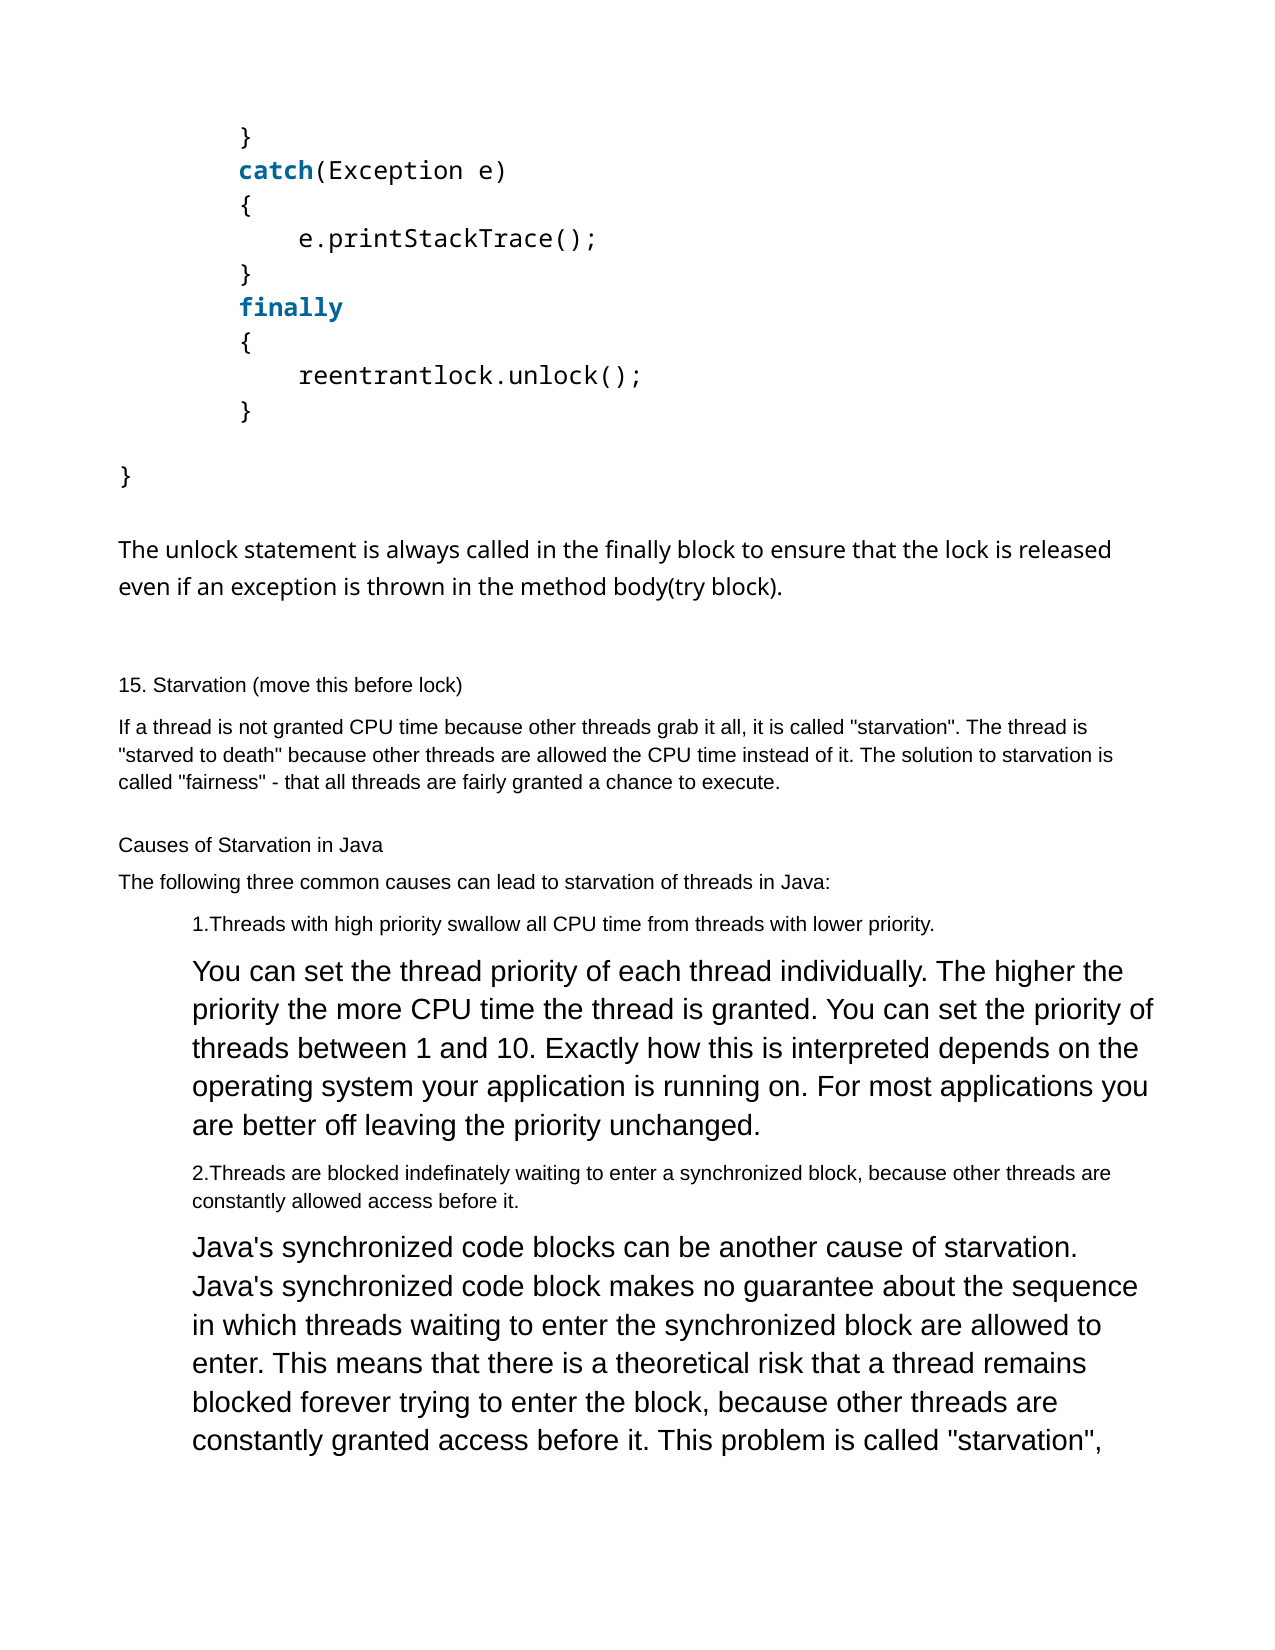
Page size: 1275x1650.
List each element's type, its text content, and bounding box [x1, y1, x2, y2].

list Threads are blocked indefinately waiting to enter a synchronized block, because other threads are constantly allowed access before it. [118, 1161, 1157, 1212]
list Java's synchronized code blocks can be another cause of starvation. Java's synchronized code block makes no guarantee about the sequence in which threads waiting to enter the synchronized block are allowed to enter. This means that there is a theoretical risk that a thread remains blocked forever trying to enter the block, because other threads are constantly granted access before it. This problem is called "starvation", [118, 1231, 1157, 1457]
list You can set the thread priority of each thread individually. The higher the priority the more CPU time the thread is granted. You can set the priority of threads between 1 and 10. Exactly how this is interpreted depends on the operating system your application is running on. For most applications you are better off leaving the priority unchanged. [118, 954, 1157, 1141]
text The following three common causes can lead to starvation of threads in Java: [118, 869, 1157, 893]
text The unlock statement is always called in the finally block to ensure that the lock is released even if an exception is thrown in the method body(try block). [118, 533, 1157, 602]
list Threads with high priority swallow all CPU time from threads with lower priority. [118, 912, 1157, 936]
text If a thread is not granted CPU time because other threads grab it all, it is called "starvation". The thread is "starved to death" because other threads are allowed the CPU time instead of it. The solution to starvation is called "fairness" - that all threads are fairly granted a chance to execute. [118, 715, 1157, 794]
text 15. Starvation (move this before lock) [118, 673, 1157, 697]
subtitle Causes of Starvation in Java [118, 833, 1157, 857]
table_header } catch(Exception e) { e.printStackTrace(); } finally { reentrantlock.unlock(); } } [118, 118, 670, 491]
